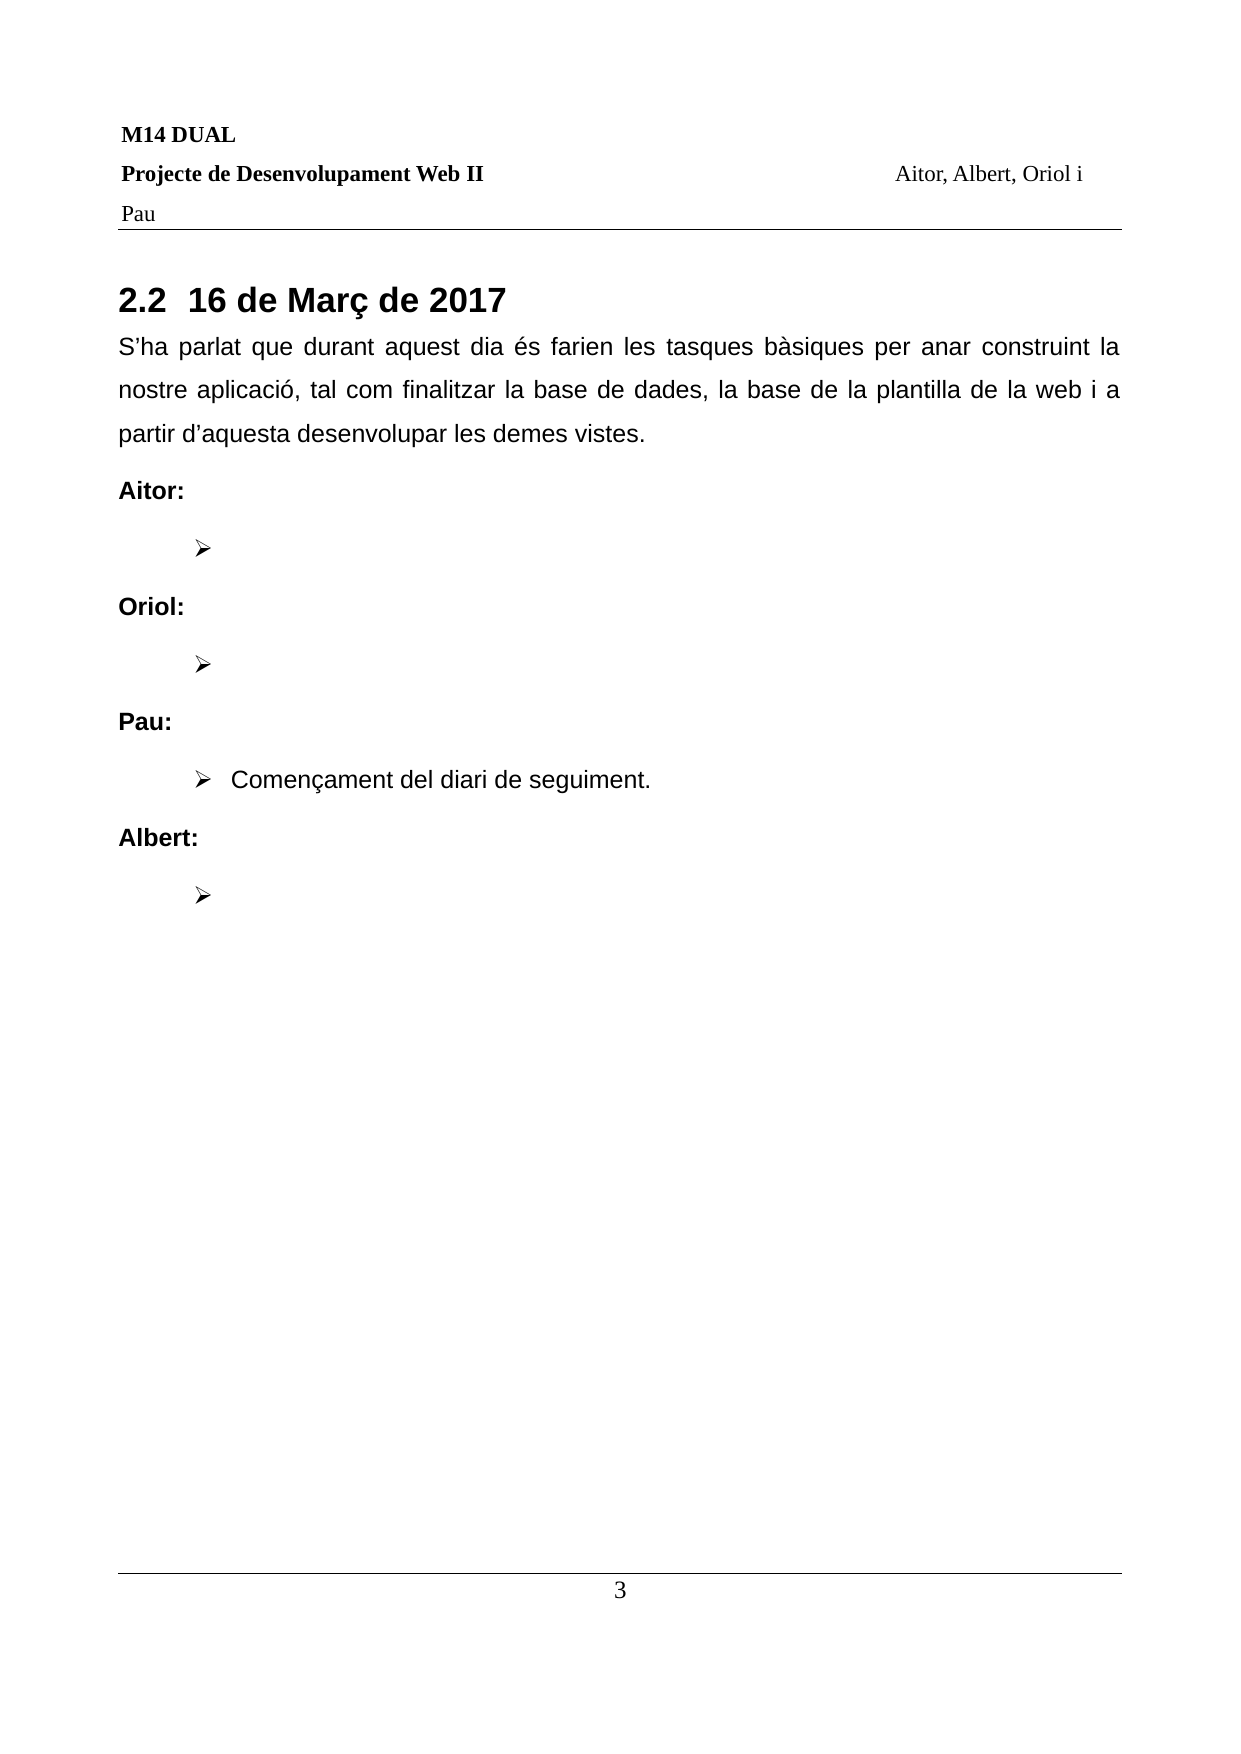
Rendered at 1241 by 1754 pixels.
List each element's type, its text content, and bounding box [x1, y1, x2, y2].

subtitle 16 de Març de 2017 [118, 280, 1122, 320]
text Aitor: [118, 476, 1122, 505]
text Oriol: [118, 592, 1122, 621]
text Albert: [118, 823, 1122, 852]
text S’ha parlat que durant aquest dia és farien les tasques bàsiques per anar construint la nostre aplicació, tal com finalitzar la base de dades, la base de la plantilla de la web i a partir d’aquesta desenvolupar les demes vistes. [118, 332, 1122, 447]
text Pau: [118, 707, 1122, 736]
list Començament del diari de seguiment. [193, 765, 1122, 794]
